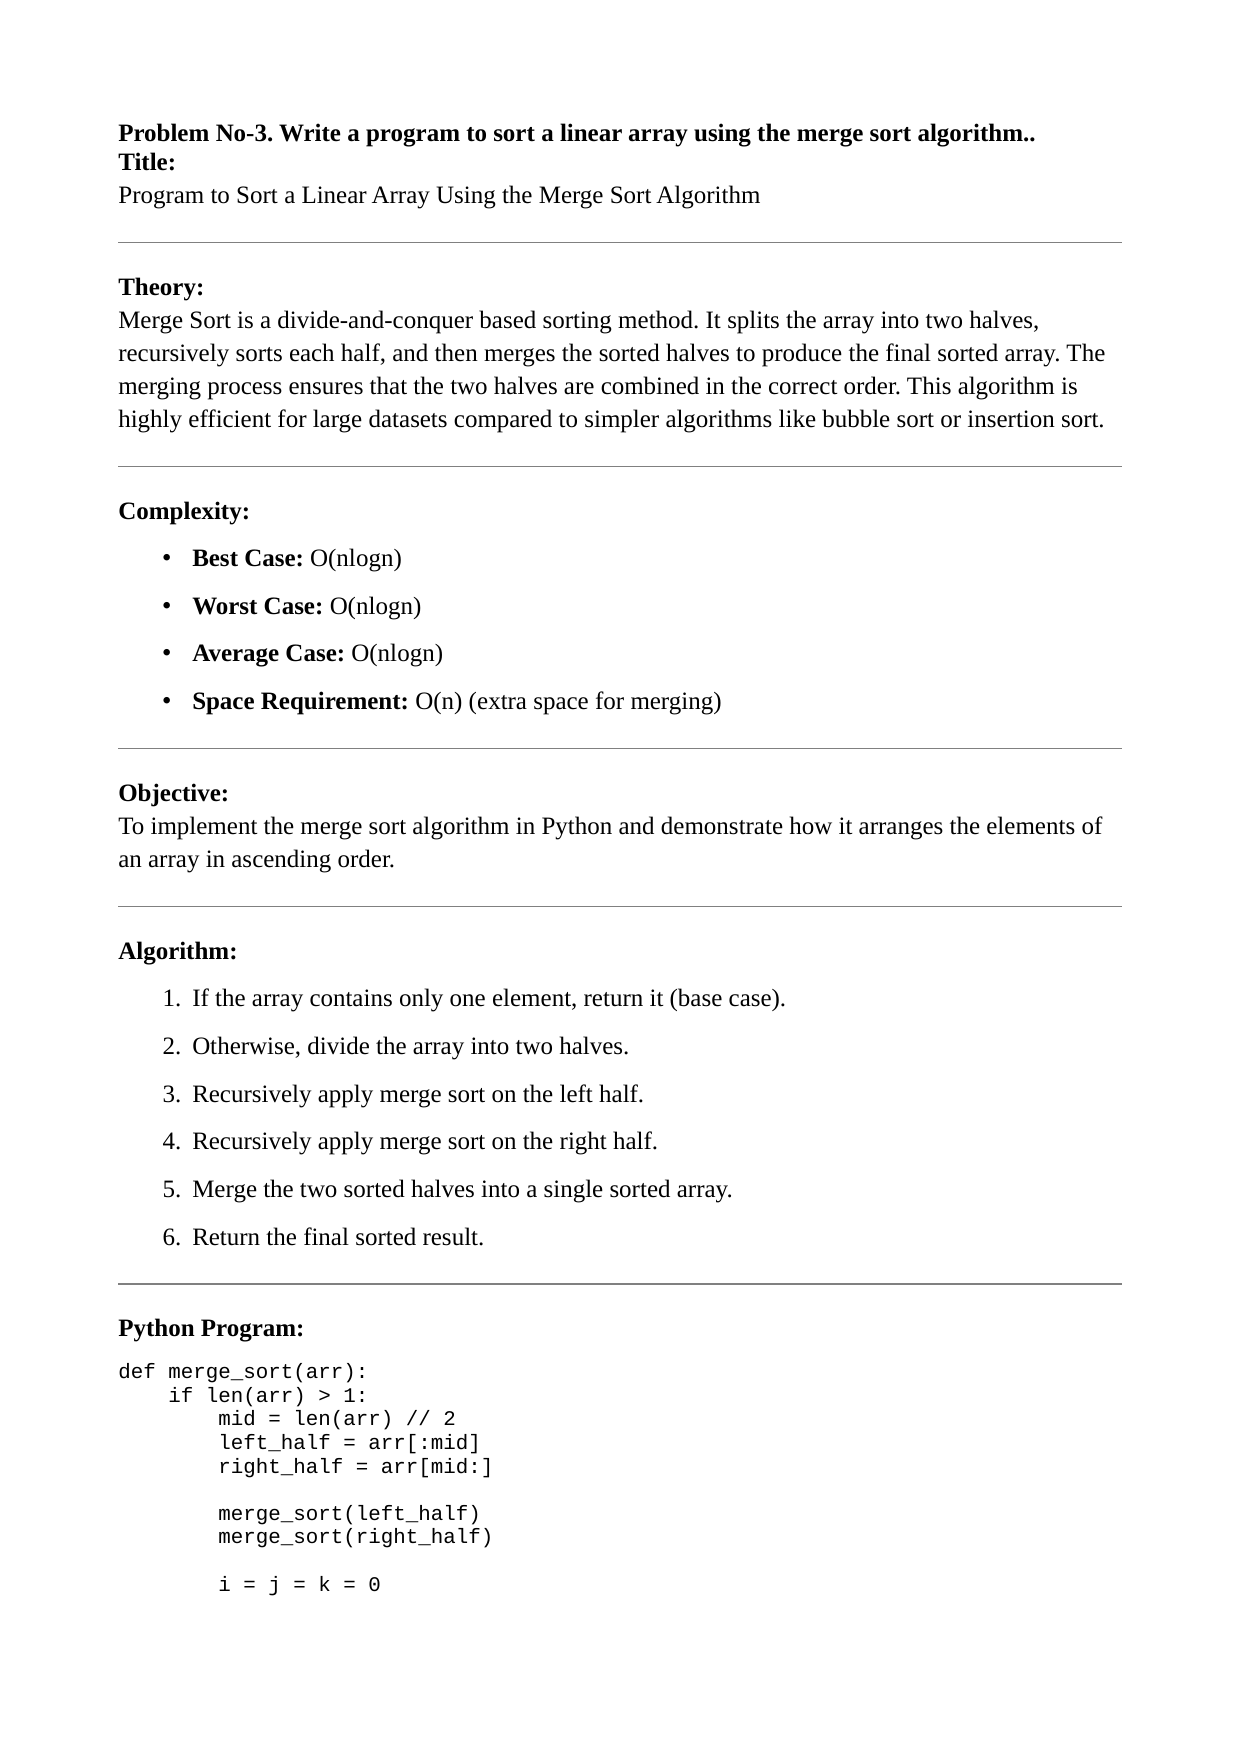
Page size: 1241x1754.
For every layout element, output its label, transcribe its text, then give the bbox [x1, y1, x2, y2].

list Worst Case: O(nlogn) [162, 591, 1122, 620]
list Merge the two sorted halves into a single sorted array. [162, 1174, 1122, 1203]
list Space Requirement: O(n) (extra space for merging) [162, 686, 1122, 715]
list If the array contains only one element, return it (base case). [162, 983, 1122, 1012]
text Algorithm: [118, 936, 1122, 965]
text merge_sort(right_half) [118, 1527, 1122, 1550]
text left_half = arr[:mid] [118, 1432, 1122, 1456]
text Complexity: [118, 496, 1122, 524]
text mid = len(arr) // 2 [118, 1408, 1122, 1432]
text merge_sort(left_half) [118, 1503, 1122, 1527]
text Title: Program to Sort a Linear Array Using the Merge Sort Algorithm [118, 147, 1122, 209]
list Otherwise, divide the array into two halves. [162, 1031, 1122, 1060]
text Objective: To implement the merge sort algorithm in Python and demonstrate how it arranges the elements of an array in ascending order. [118, 778, 1122, 873]
text Problem No-3. Write a program to sort a linear array using the merge sort algorithm.. [118, 118, 1122, 147]
list Recursively apply merge sort on the left half. [162, 1079, 1122, 1107]
text if len(arr) > 1: [118, 1385, 1122, 1408]
list Recursively apply merge sort on the right half. [162, 1126, 1122, 1155]
text i = j = k = 0 [118, 1574, 1122, 1597]
list Return the final sorted result. [162, 1222, 1122, 1250]
list Best Case: O(nlogn) [162, 543, 1122, 572]
text Theory: Merge Sort is a divide-and-conquer based sorting method. It splits the array into two halves, recursively sorts each half, and then merges the sorted halves to produce the final sorted array. The merging process ensures that the two halves are combined in the correct order. This algorithm is highly efficient for large datasets compared to simpler algorithms like bubble sort or insertion sort. [118, 272, 1122, 433]
text right_half = arr[mid:] [118, 1456, 1122, 1479]
text def merge_sort(arr): [118, 1361, 1122, 1385]
list Average Case: O(nlogn) [162, 638, 1122, 667]
text Python Program: [118, 1313, 1122, 1342]
